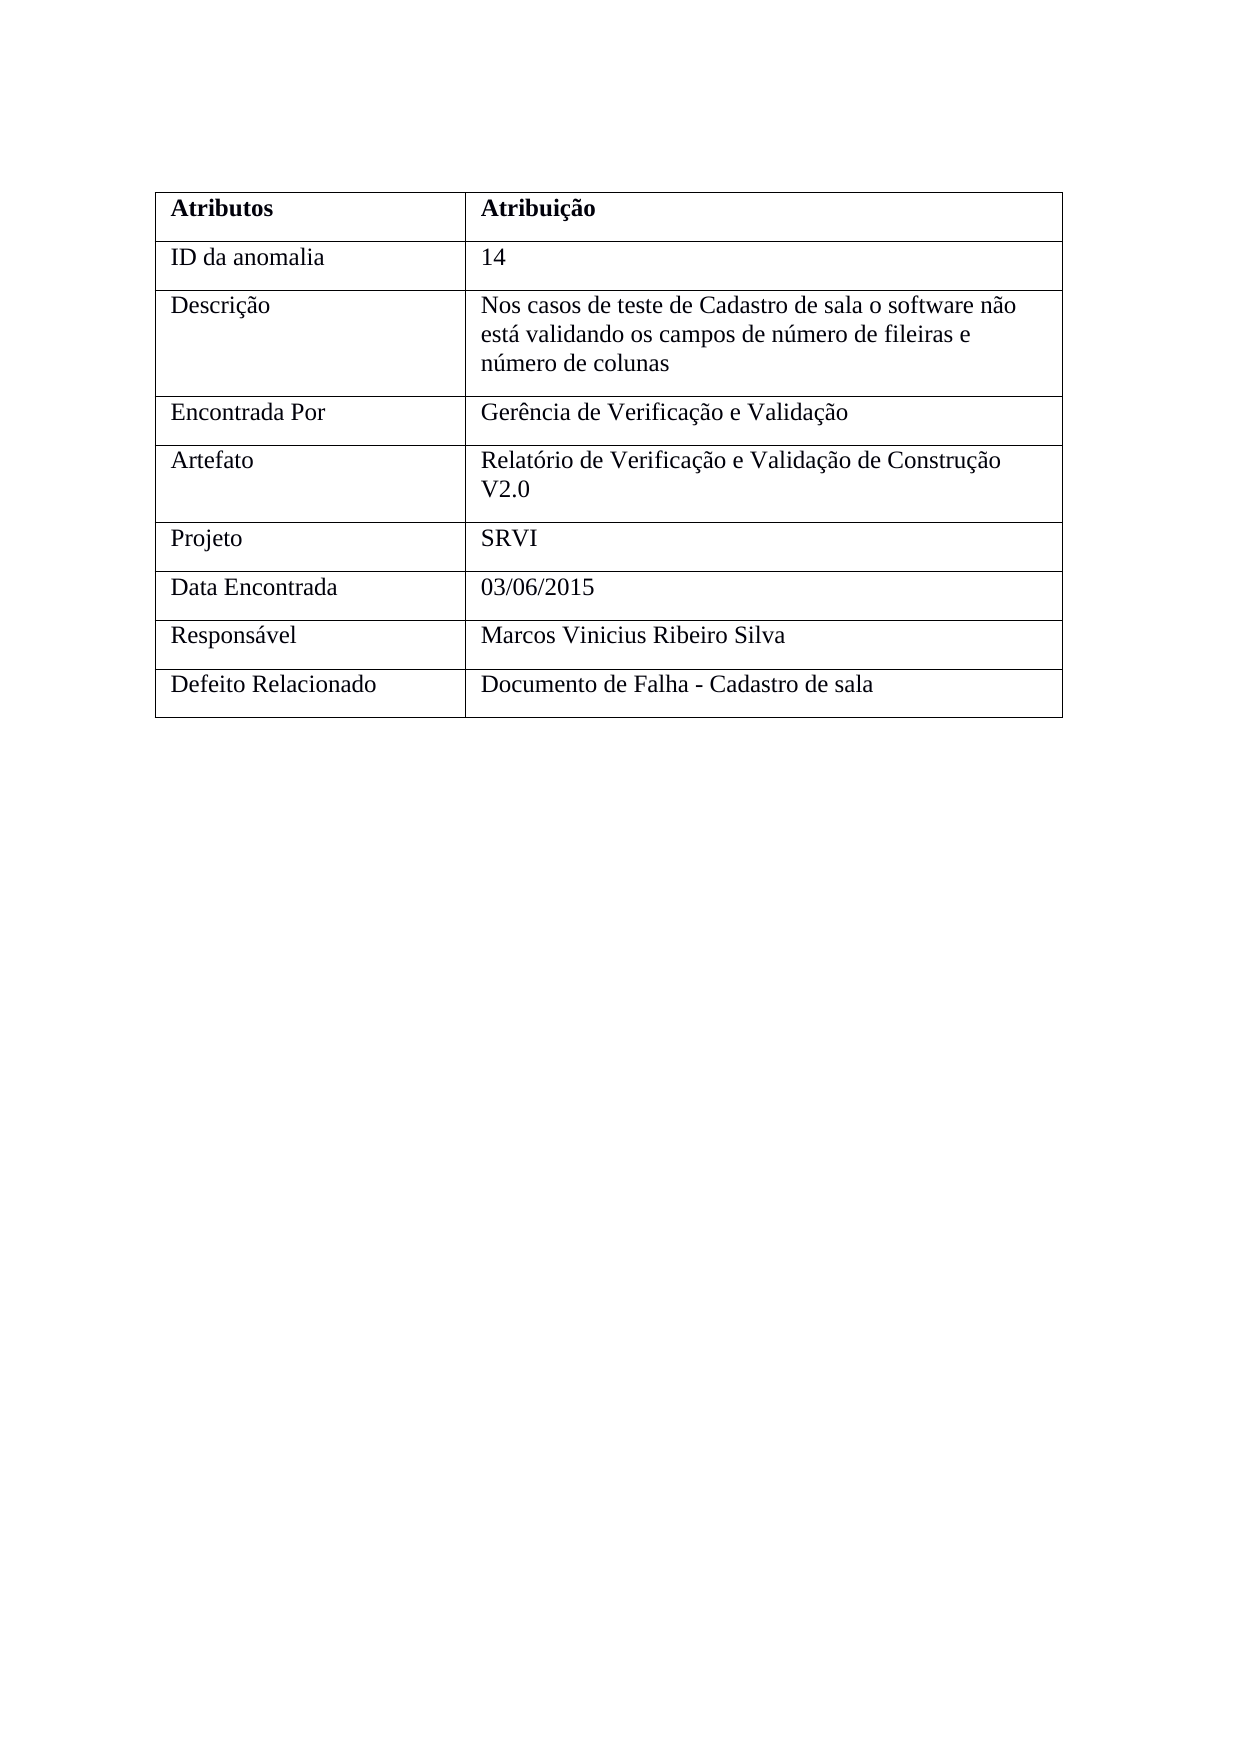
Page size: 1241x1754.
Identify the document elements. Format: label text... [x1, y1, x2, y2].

table_cell SRVI [466, 523, 1062, 571]
table_cell Defeito Relacionado [156, 670, 465, 717]
table_cell Data Encontrada [156, 572, 465, 620]
table_header Atribuição [466, 193, 1062, 241]
table_cell Projeto [156, 523, 465, 571]
table_cell 03/06/2015 [466, 572, 1062, 620]
table_cell Encontrada Por [156, 397, 465, 445]
table_cell 14 [466, 242, 1062, 290]
table_cell ID da anomalia [156, 242, 465, 290]
table_cell Marcos Vinicius Ribeiro Silva [466, 621, 1062, 668]
table_cell Descrição [156, 291, 465, 396]
table_cell Gerência de Verificação e Validação [466, 397, 1062, 445]
table_cell Relatório de Verificação e Validação de Construção V2.0 [466, 446, 1062, 522]
table_header Atributos [156, 193, 465, 241]
table_cell Artefato [156, 446, 465, 522]
table_cell Nos casos de teste de Cadastro de sala o software não está validando os campos de número de fileiras e número de colunas [466, 291, 1062, 396]
table_cell Documento de Falha - Cadastro de sala [466, 670, 1062, 717]
table_cell Responsável [156, 621, 465, 668]
